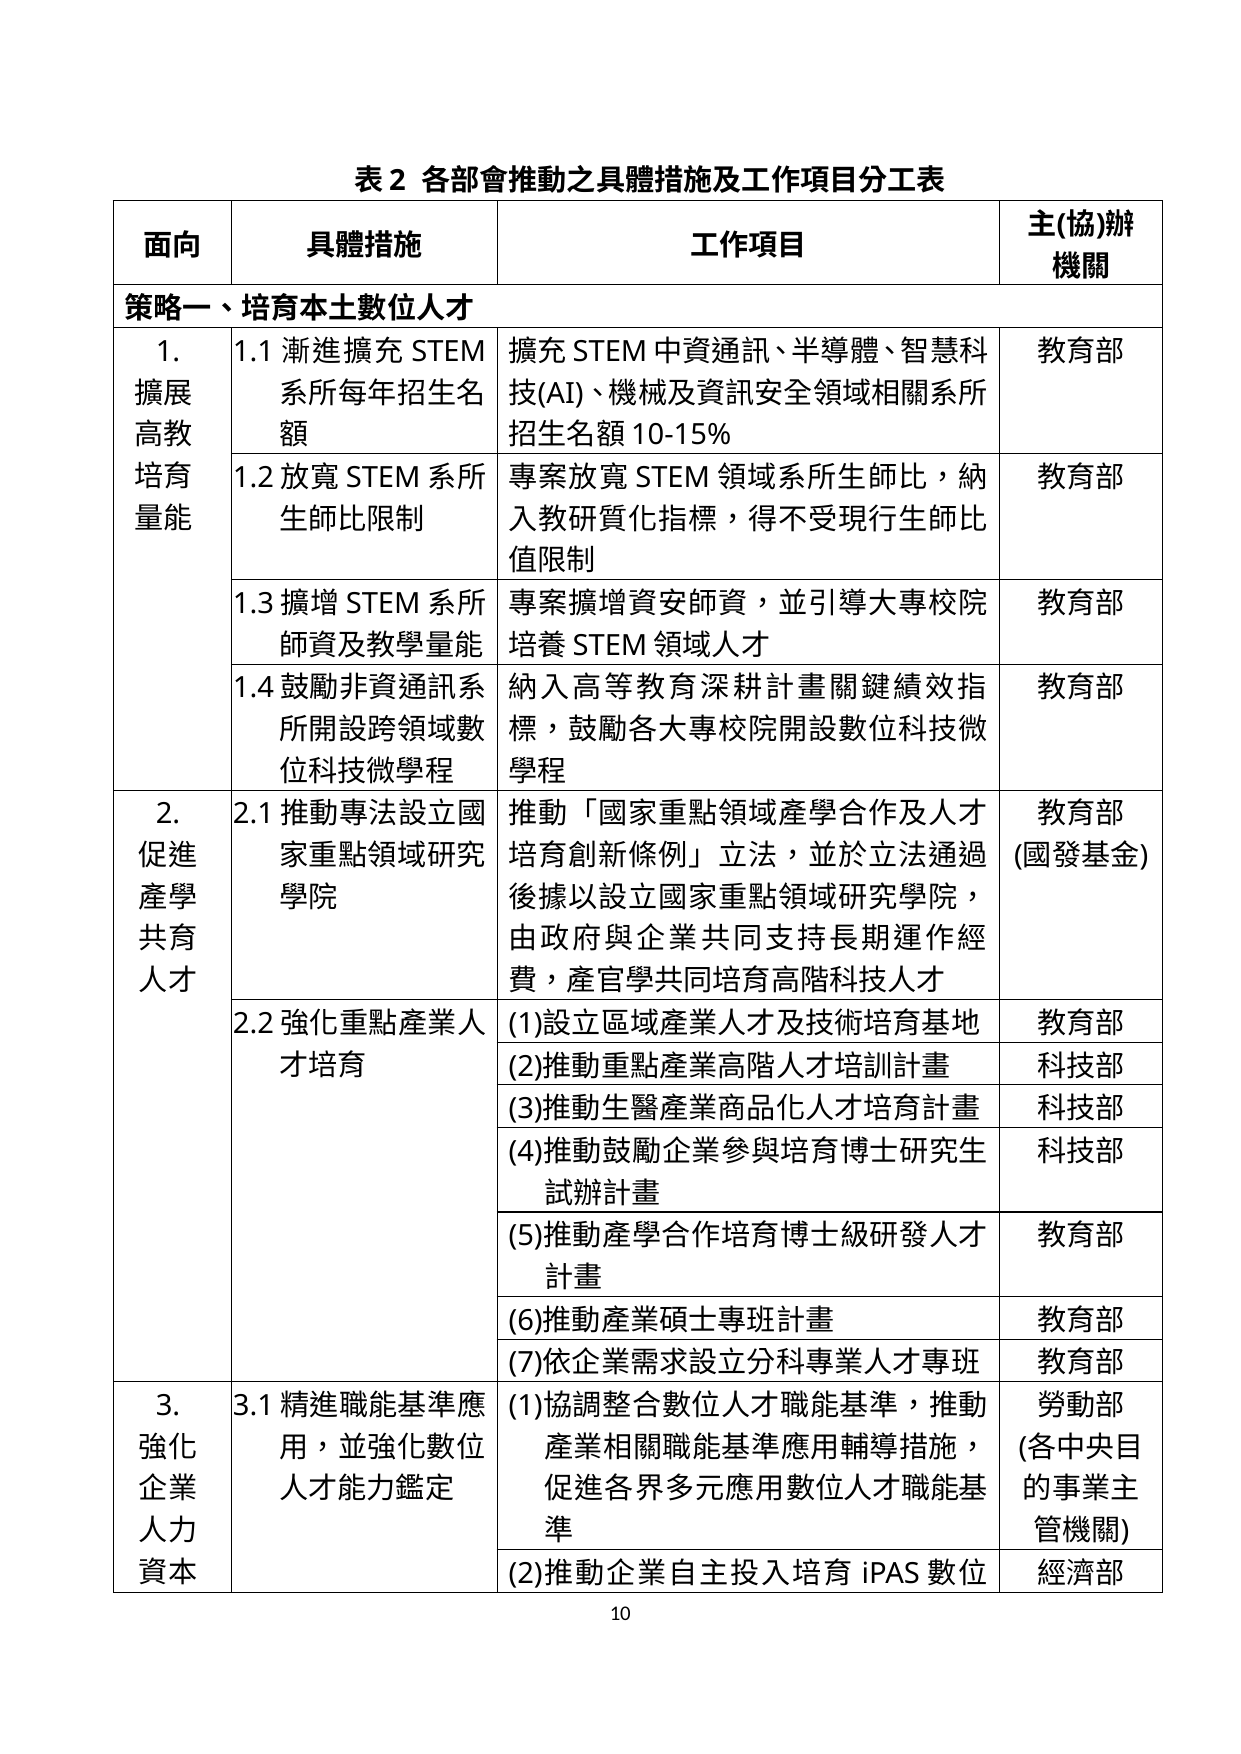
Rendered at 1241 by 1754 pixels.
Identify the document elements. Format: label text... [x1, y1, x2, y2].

table_cell 教育部 [1000, 1000, 1162, 1042]
text 表2 各部會推動之具體措施及工作項目分工表 [189, 150, 1053, 200]
table_cell 策略一、培育本土數位人才 [114, 285, 1162, 327]
table_cell 教育部 [1000, 328, 1162, 453]
table_cell 3. 強化 企業 人力 資本 [114, 1382, 231, 1592]
table_cell 教育部 [1000, 1340, 1162, 1381]
table_cell (7)依企業需求設立分科專業人才專班 [498, 1340, 999, 1381]
table_cell 2.1推動專法設立國家重點領域研究學院 [232, 791, 497, 999]
table_cell 科技部 [1000, 1085, 1162, 1127]
table_cell (2)推動企業自主投入培育iPAS數位 [498, 1550, 999, 1592]
table_header 工作項目 [498, 201, 999, 284]
table_cell 科技部 [1000, 1128, 1162, 1211]
table_cell 2. 促進 產學 共育 人才 [114, 791, 231, 1381]
table_header 具體措施 [232, 201, 497, 284]
table_cell 科技部 [1000, 1043, 1162, 1084]
table_cell 1.1漸進擴充STEM系所每年招生名額 [232, 328, 497, 453]
table_cell 教育部 [1000, 665, 1162, 789]
table_cell 經濟部 [1000, 1550, 1162, 1592]
table_cell 專案擴增資安師資，並引導大專校院培養STEM領域人才 [498, 580, 999, 663]
table_cell 3.1精進職能基準應用，並強化數位人才能力鑑定 [232, 1382, 497, 1592]
table_cell 教育部 [1000, 454, 1162, 579]
table_cell 2.2強化重點產業人才培育 [232, 1000, 497, 1381]
table_header 主(協)辦 機關 [1000, 201, 1162, 284]
table_cell (1)設立區域產業人才及技術培育基地 [498, 1000, 999, 1042]
table_cell 擴充STEM中資通訊、半導體、智慧科技(AI)、機械及資訊安全領域相關系所招生名額10-15% [498, 328, 999, 453]
table_cell (3)推動生醫產業商品化人才培育計畫 [498, 1085, 999, 1127]
table_cell (4)推動鼓勵企業參與培育博士研究生試辦計畫 [498, 1128, 999, 1211]
table_cell 1.2放寬STEM系所生師比限制 [232, 454, 497, 579]
table_cell 納入高等教育深耕計畫關鍵績效指標，鼓勵各大專校院開設數位科技微學程 [498, 665, 999, 789]
table_cell 勞動部 (各中央目的事業主管機關) [1000, 1382, 1162, 1549]
table_cell 教育部 [1000, 1213, 1162, 1296]
table_cell 教育部 (國發基金) [1000, 791, 1162, 999]
table_cell 推動「國家重點領域產學合作及人才培育創新條例」立法，並於立法通過後據以設立國家重點領域研究學院，由政府與企業共同⽀持⻑期運作經費，產官學共同培育高階科技人才 [498, 791, 999, 999]
table_cell (1)協調整合數位人才職能基準，推動產業相關職能基準應用輔導措施，促進各界多元應用數位人才職能基準 [498, 1382, 999, 1549]
table_cell (6)推動產業碩士專班計畫 [498, 1297, 999, 1338]
table_cell 1.3擴增STEM系所師資及教學量能 [232, 580, 497, 663]
table_cell 教育部 [1000, 580, 1162, 663]
table_cell (5)推動產學合作培育博士級研發人才計畫 [498, 1213, 999, 1296]
table_header 面向 [114, 201, 231, 284]
table_cell 教育部 [1000, 1297, 1162, 1338]
table_cell 1.4鼓勵非資通訊系所開設跨領域數位科技微學程 [232, 665, 497, 789]
table_cell 1. 擴展 高教培育量能 [114, 328, 231, 789]
table_cell (2)推動重點產業高階人才培訓計畫 [498, 1043, 999, 1084]
table_cell 專案放寬STEM領域系所生師比，納入教研質化指標，得不受現行生師比值限制 [498, 454, 999, 579]
